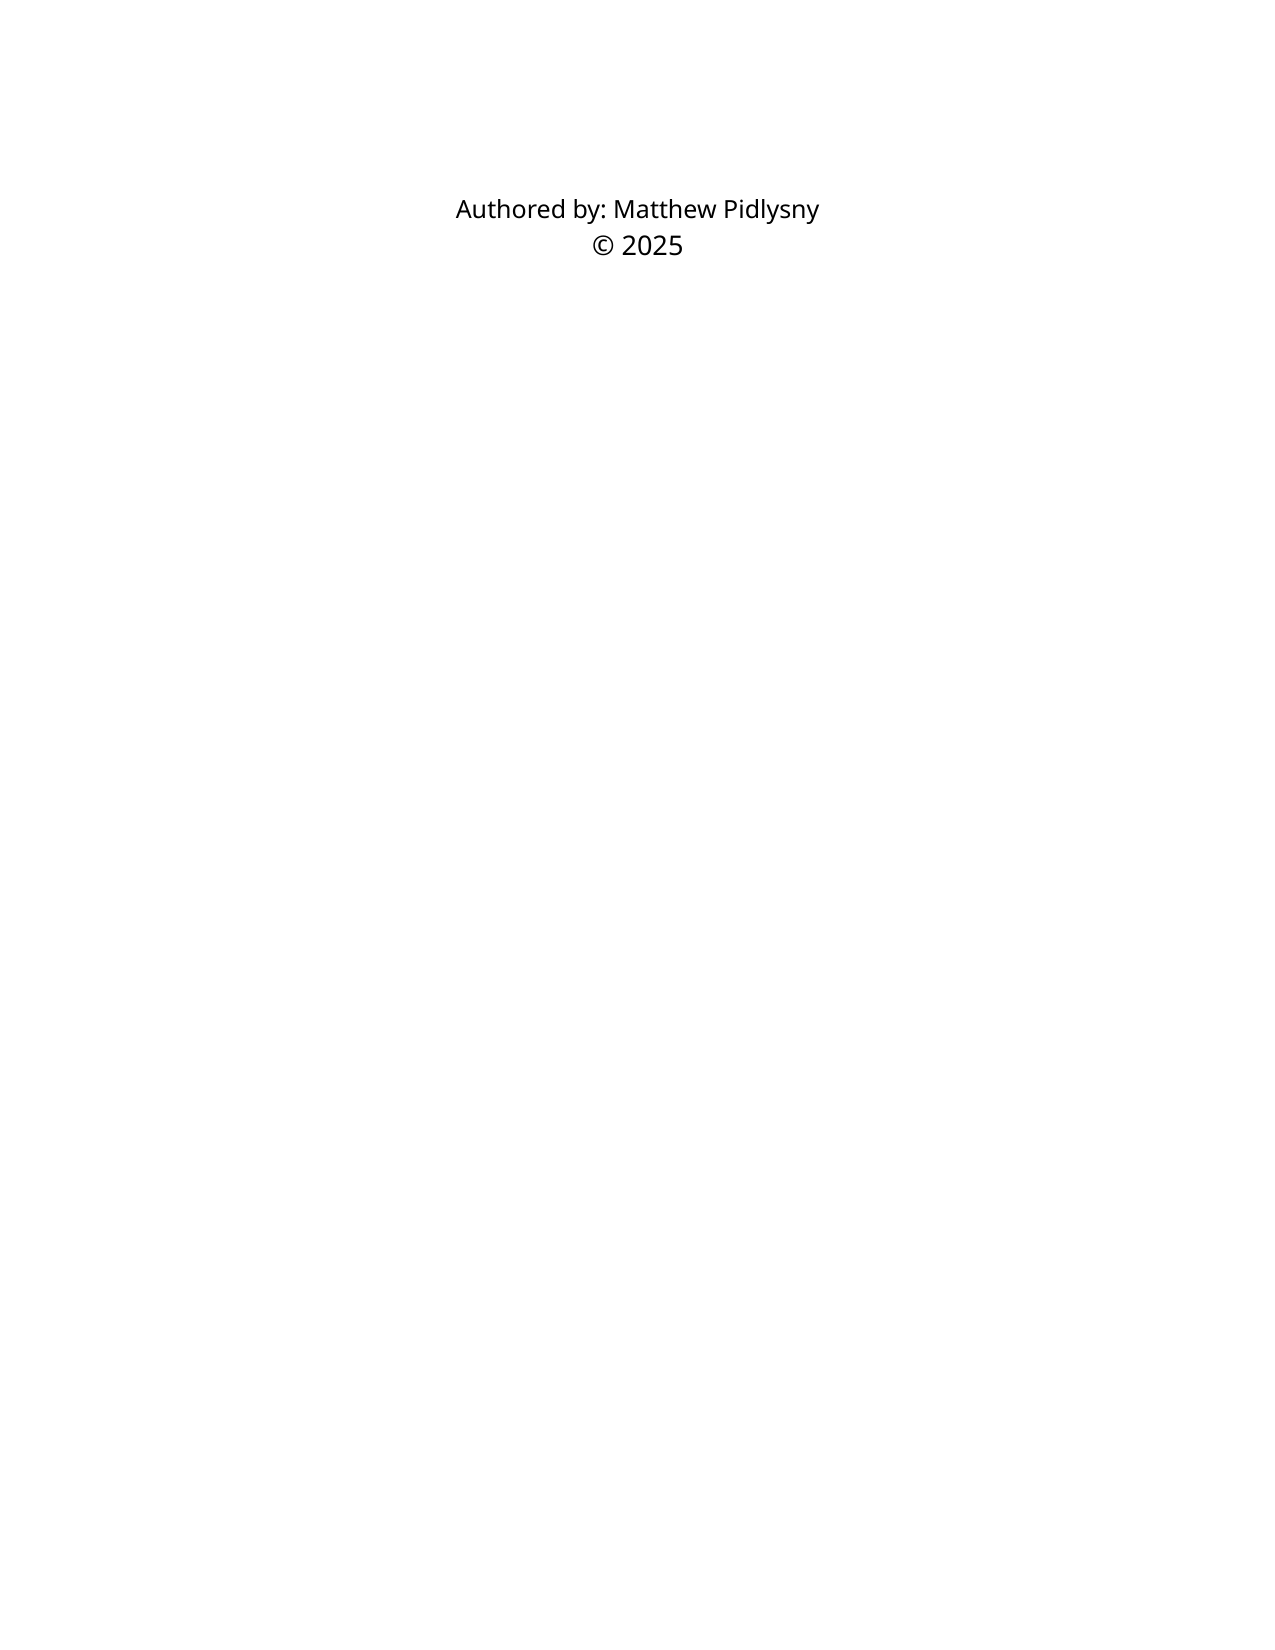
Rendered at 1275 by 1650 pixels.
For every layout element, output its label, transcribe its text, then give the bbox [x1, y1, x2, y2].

text Authored by: Matthew Pidlysny [118, 192, 1157, 226]
text © 2025 [118, 226, 1157, 263]
